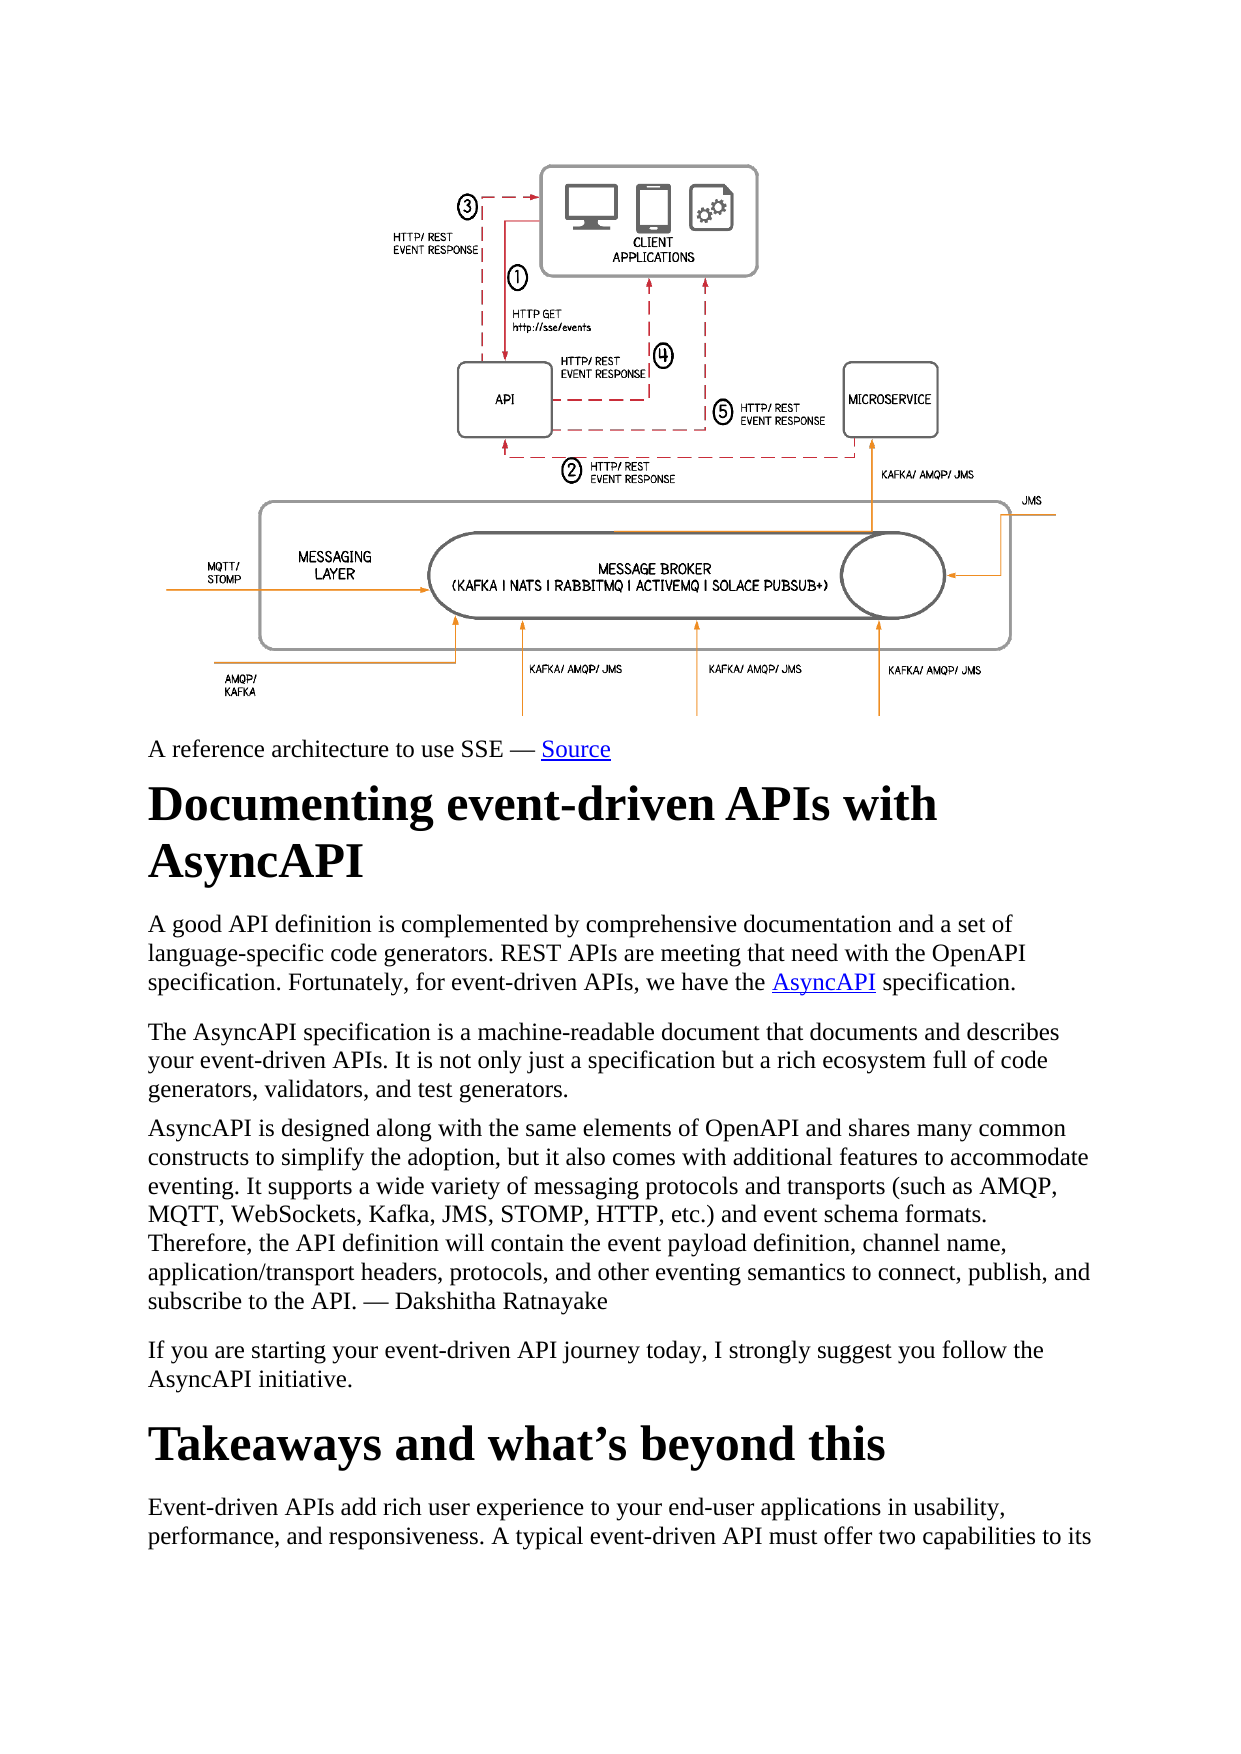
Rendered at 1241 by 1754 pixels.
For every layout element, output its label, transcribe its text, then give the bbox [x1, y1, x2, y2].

text Event-driven APIs add rich user experience to your end-user applications in usability, performance, and responsiveness. A typical event-driven API must offer two capabilities to its [148, 1492, 1093, 1549]
text If you are starting your event-driven API journey today, I strongly suggest you follow the AsyncAPI initiative. [148, 1335, 1093, 1393]
text A good API definition is complemented by comprehensive documentation and a set of language-specific code generators. REST APIs are meeting that need with the OpenAPI specification. Fortunately, for event-driven APIs, we have the AsyncAPI specification. [148, 909, 1093, 996]
subtitle Documenting event-driven APIs with AsyncAPI [148, 774, 1093, 889]
text The AsyncAPI specification is a machine-readable document that documents and describes your event-driven APIs. It is not only just a specification but a rich ecosystem full of code generators, validators, and test generators. [148, 1017, 1093, 1103]
text A reference architecture to use SSE — Source [148, 734, 1093, 763]
text AsyncAPI is designed along with the same elements of OpenAPI and shares many common constructs to simplify the adoption, but it also comes with additional features to accommodate eventing. It supports a wide variety of messaging protocols and transports (such as AMQP, MQTT, WebSockets, Kafka, JMS, STOMP, HTTP, etc.) and event schema formats. Therefore, the API definition will contain the event payload definition, channel name, application/transport headers, protocols, and other eventing semantics to connect, publish, and subscribe to the API. — Dakshitha Ratnayake [148, 1113, 1093, 1314]
subtitle Takeaways and what’s beyond this [148, 1414, 1093, 1471]
